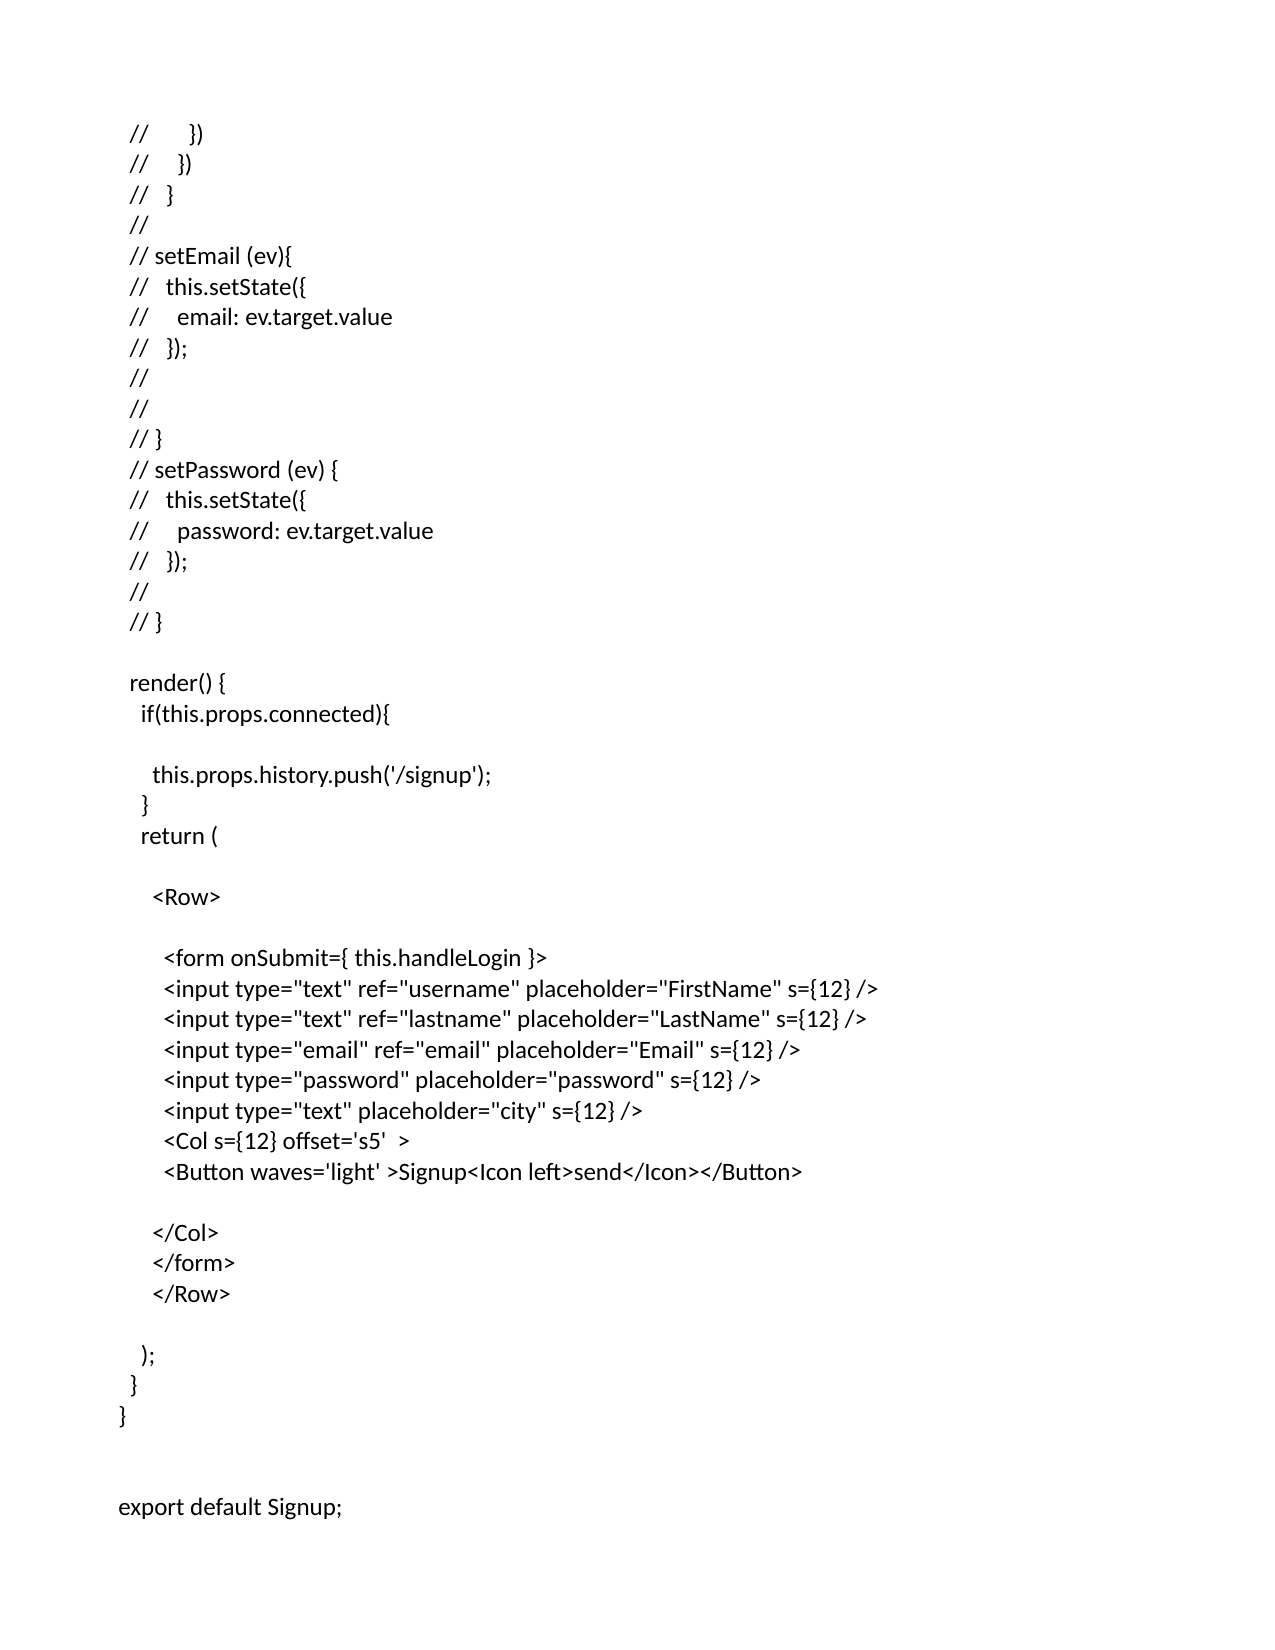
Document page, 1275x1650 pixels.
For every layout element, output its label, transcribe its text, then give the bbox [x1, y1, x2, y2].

text // email: ev.target.value [118, 301, 1157, 332]
text <input type="password" placeholder="password" s={12} /> [118, 1064, 1157, 1095]
text </Row> [118, 1278, 1157, 1308]
text // }) [118, 149, 1157, 179]
text } [118, 1400, 1157, 1431]
text } [118, 789, 1157, 820]
text // setPassword (ev) { [118, 454, 1157, 484]
text render() { [118, 667, 1157, 698]
text // this.setState({ [118, 271, 1157, 301]
text // } [118, 606, 1157, 637]
text // password: ev.target.value [118, 515, 1157, 545]
text this.props.history.push('/signup'); [118, 759, 1157, 789]
text // [118, 362, 1157, 393]
text // this.setState({ [118, 484, 1157, 515]
text // }); [118, 332, 1157, 362]
text // }); [118, 545, 1157, 576]
text // [118, 576, 1157, 606]
text <Col s={12} offset='s5' > [118, 1125, 1157, 1156]
text // setEmail (ev){ [118, 240, 1157, 271]
text <input type="text" ref="username" placeholder="FirstName" s={12} /> [118, 973, 1157, 1003]
text <input type="email" ref="email" placeholder="Email" s={12} /> [118, 1034, 1157, 1064]
text <form onSubmit={ this.handleLogin }> [118, 942, 1157, 973]
text // [118, 210, 1157, 240]
text // [118, 393, 1157, 423]
text <input type="text" ref="lastname" placeholder="LastName" s={12} /> [118, 1003, 1157, 1034]
text } [118, 1369, 1157, 1400]
text // } [118, 179, 1157, 210]
text if(this.props.connected){ [118, 698, 1157, 728]
text </form> [118, 1247, 1157, 1278]
text </Col> [118, 1217, 1157, 1247]
text // }) [118, 118, 1157, 149]
text <Row> [118, 881, 1157, 912]
text <Button waves='light' >Signup<Icon left>send</Icon></Button> [118, 1156, 1157, 1186]
text return ( [118, 820, 1157, 851]
text export default Signup; [118, 1492, 1157, 1522]
text <input type="text" placeholder="city" s={12} /> [118, 1095, 1157, 1125]
text ); [118, 1339, 1157, 1369]
text // } [118, 423, 1157, 454]
